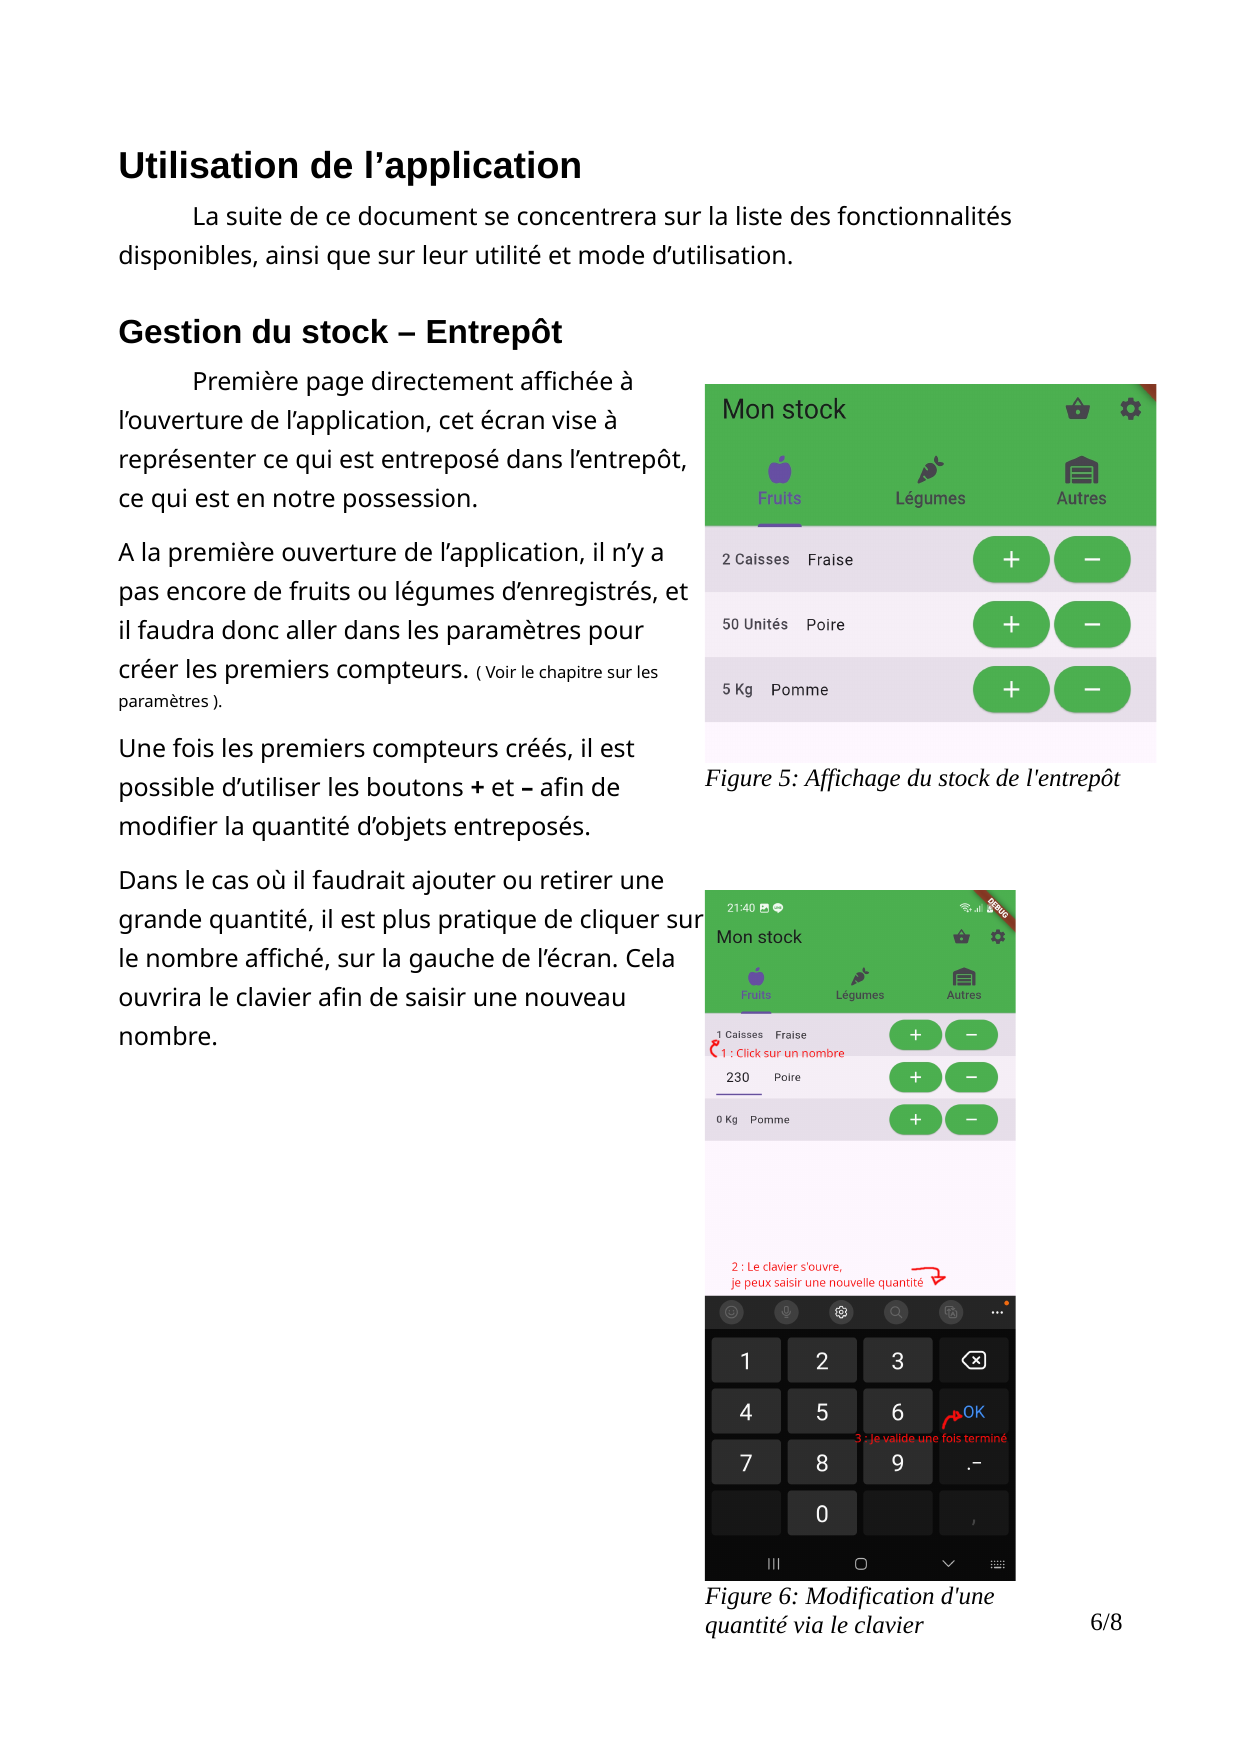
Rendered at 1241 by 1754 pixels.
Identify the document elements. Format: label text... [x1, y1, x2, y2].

text La suite de ce document se concentrera sur la liste des fonctionnalités disponibles, ainsi que sur leur utilité et mode d’utilisation. [118, 199, 1122, 272]
picture [704, 890, 1016, 1581]
picture [704, 384, 1157, 424]
subtitle Gestion du stock – Entrepôt [118, 312, 1122, 351]
text Une fois les premiers compteurs créés, il est possible d’utiliser les boutons + et – afin de modifier la quantité d’objets entreposés. [118, 730, 1122, 843]
text Figure 6: Modification d'une quantité via le clavier [705, 1581, 1016, 1638]
text Première page directement affichée à l’ouverture de l’application, cet écran vise à représenter ce qui est entreposé dans l’entrepôt, ce qui est en notre possession. [118, 363, 1156, 515]
text Figure 5: Affichage du stock de l'entrepôt [705, 424, 1156, 791]
subtitle Utilisation de l’application [118, 143, 1122, 186]
text Dans le cas où il faudrait ajouter ou retirer une grande quantité, il est plus pratique de cliquer sur le nombre affiché, sur la gauche de l’écran. Cela ouvrira le clavier afin de saisir une nouveau nombre. [118, 862, 1122, 1053]
text A la première ouverture de l’application, il n’y a pas encore de fruits ou légumes d’enregistrés, et il faudra donc aller dans les paramètres pour créer les premiers compteurs. ( Voir le chapitre sur les paramètres ). [118, 535, 705, 712]
